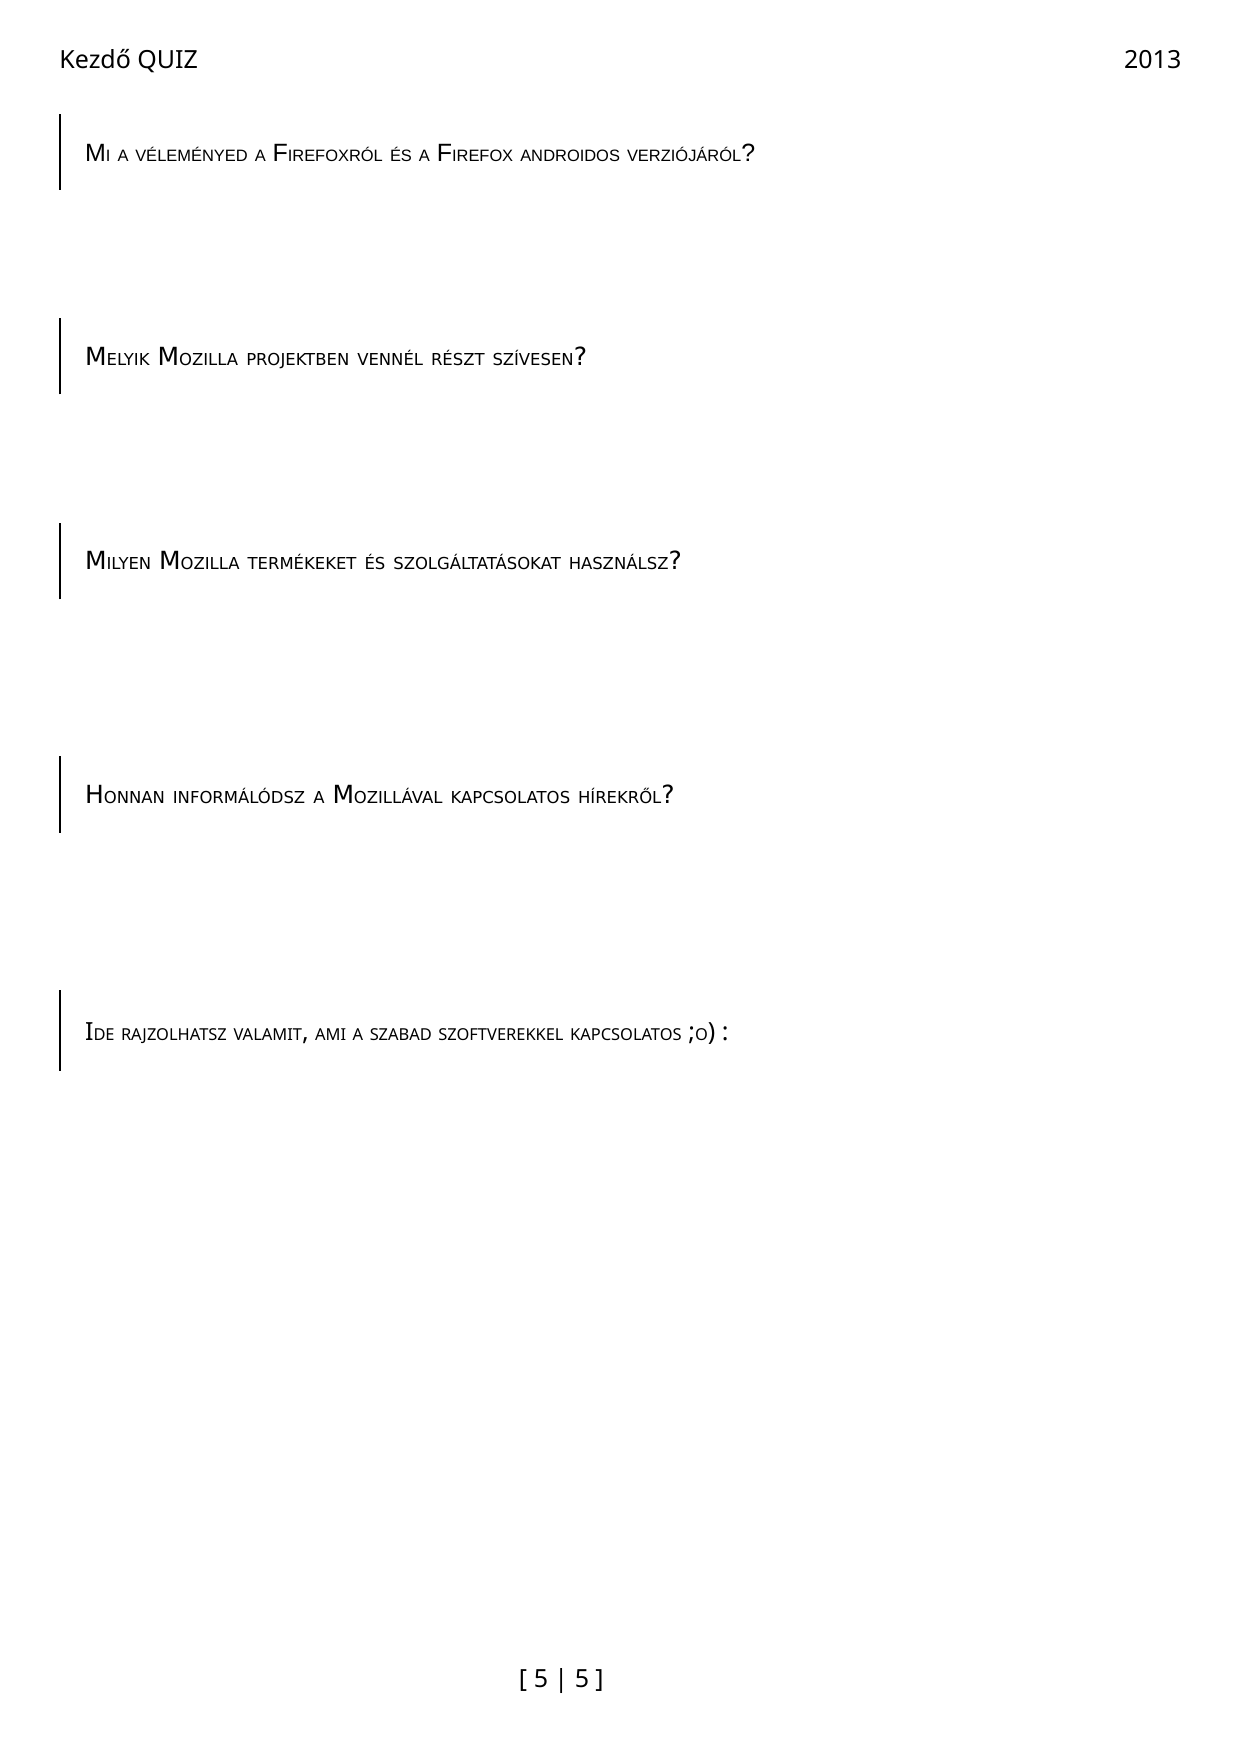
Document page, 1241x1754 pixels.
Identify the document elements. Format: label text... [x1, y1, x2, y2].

text Mi a véleményed a Firefoxról és a Firefox androidos verziójáról? [61, 114, 1181, 190]
text Melyik Mozilla projektben vennél részt szívesen? [61, 318, 1181, 394]
text Milyen Mozilla termékeket és szolgáltatásokat használsz? [61, 523, 1181, 599]
text Ide rajzolhatsz valamit, ami a szabad szoftverekkel kapcsolatos ;o) : [61, 990, 1181, 1071]
text Honnan informálódsz a Mozillával kapcsolatos hírekről? [61, 756, 1181, 833]
